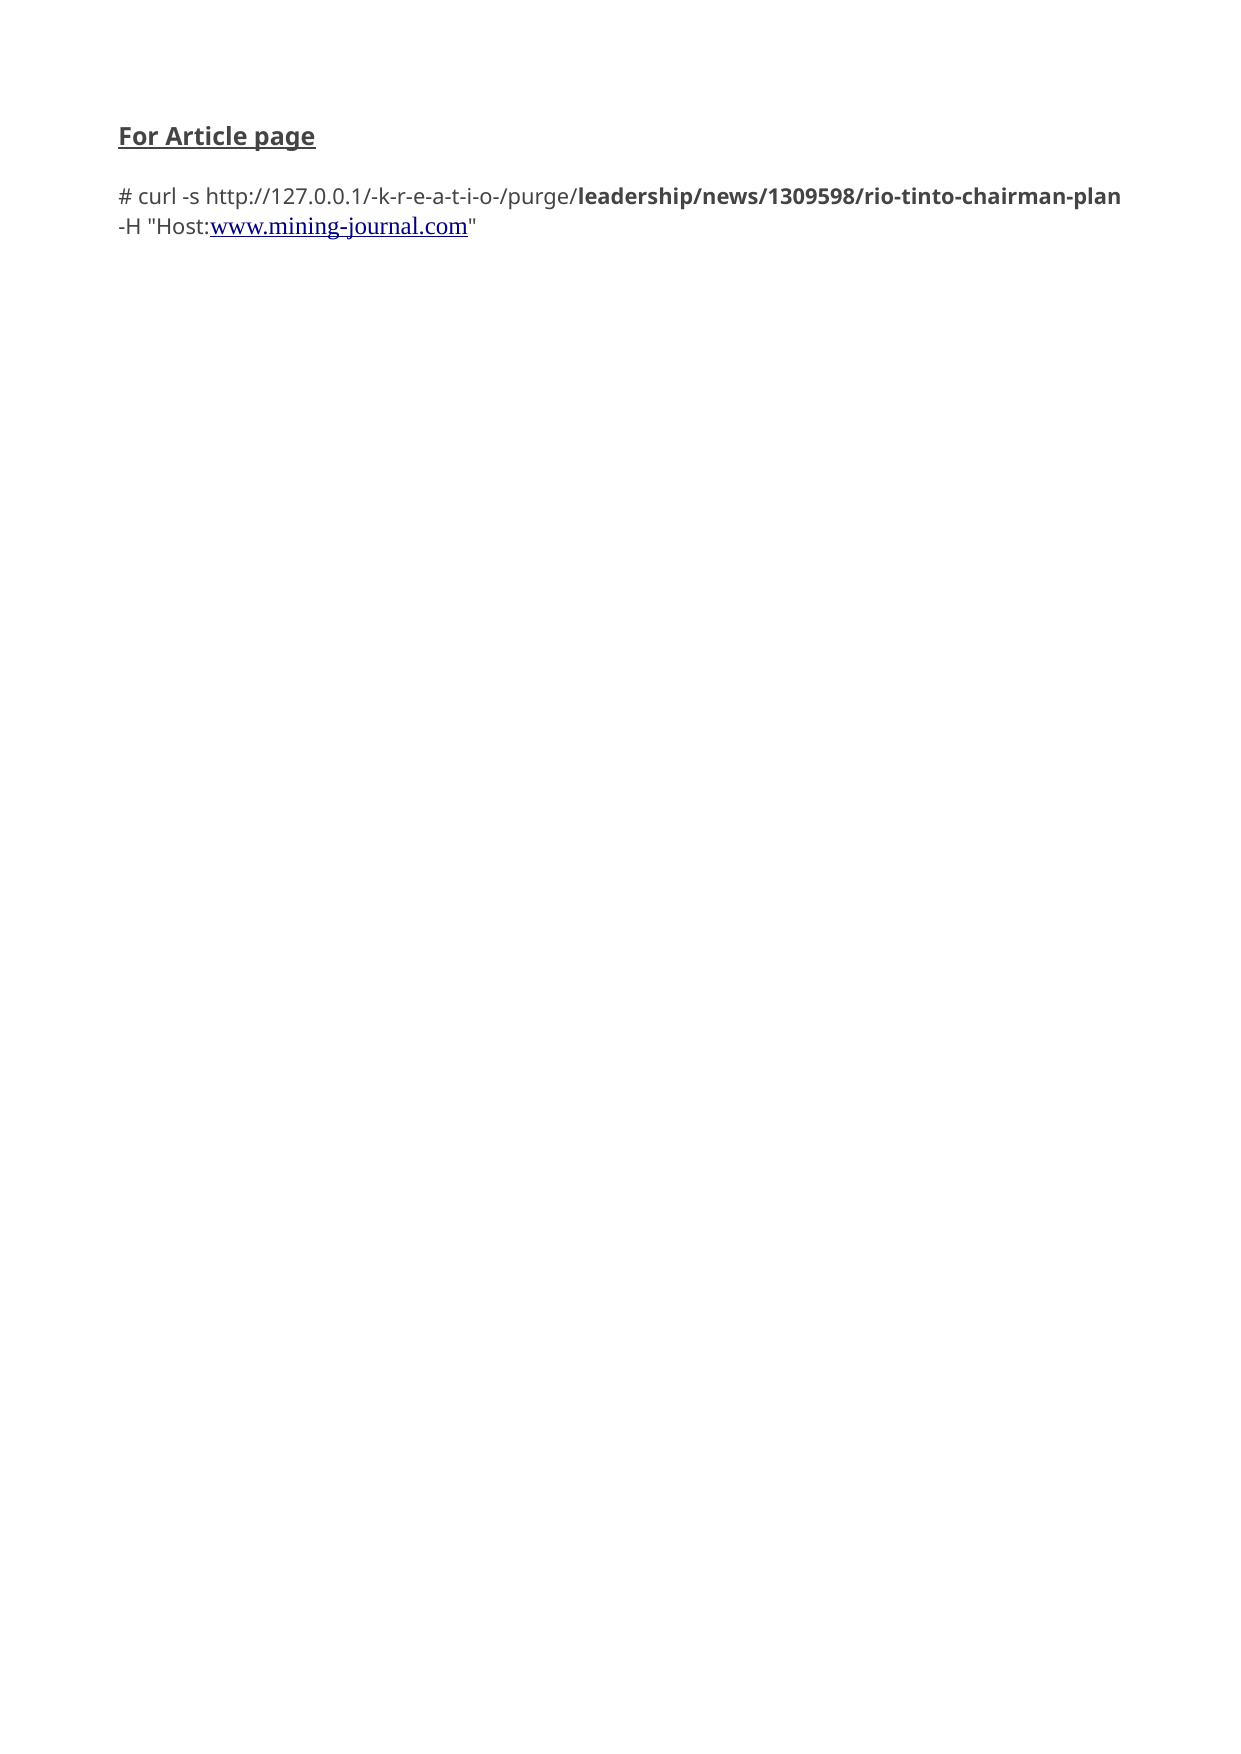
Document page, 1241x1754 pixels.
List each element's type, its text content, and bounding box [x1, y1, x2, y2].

text # curl -s http://127.0.0.1/-k-r-e-a-t-i-o-/purge/leadership/news/1309598/rio-tinto-chairman-plan -H "Host:www.mining-journal.com" [118, 181, 1122, 241]
text For Article page [118, 118, 1122, 152]
